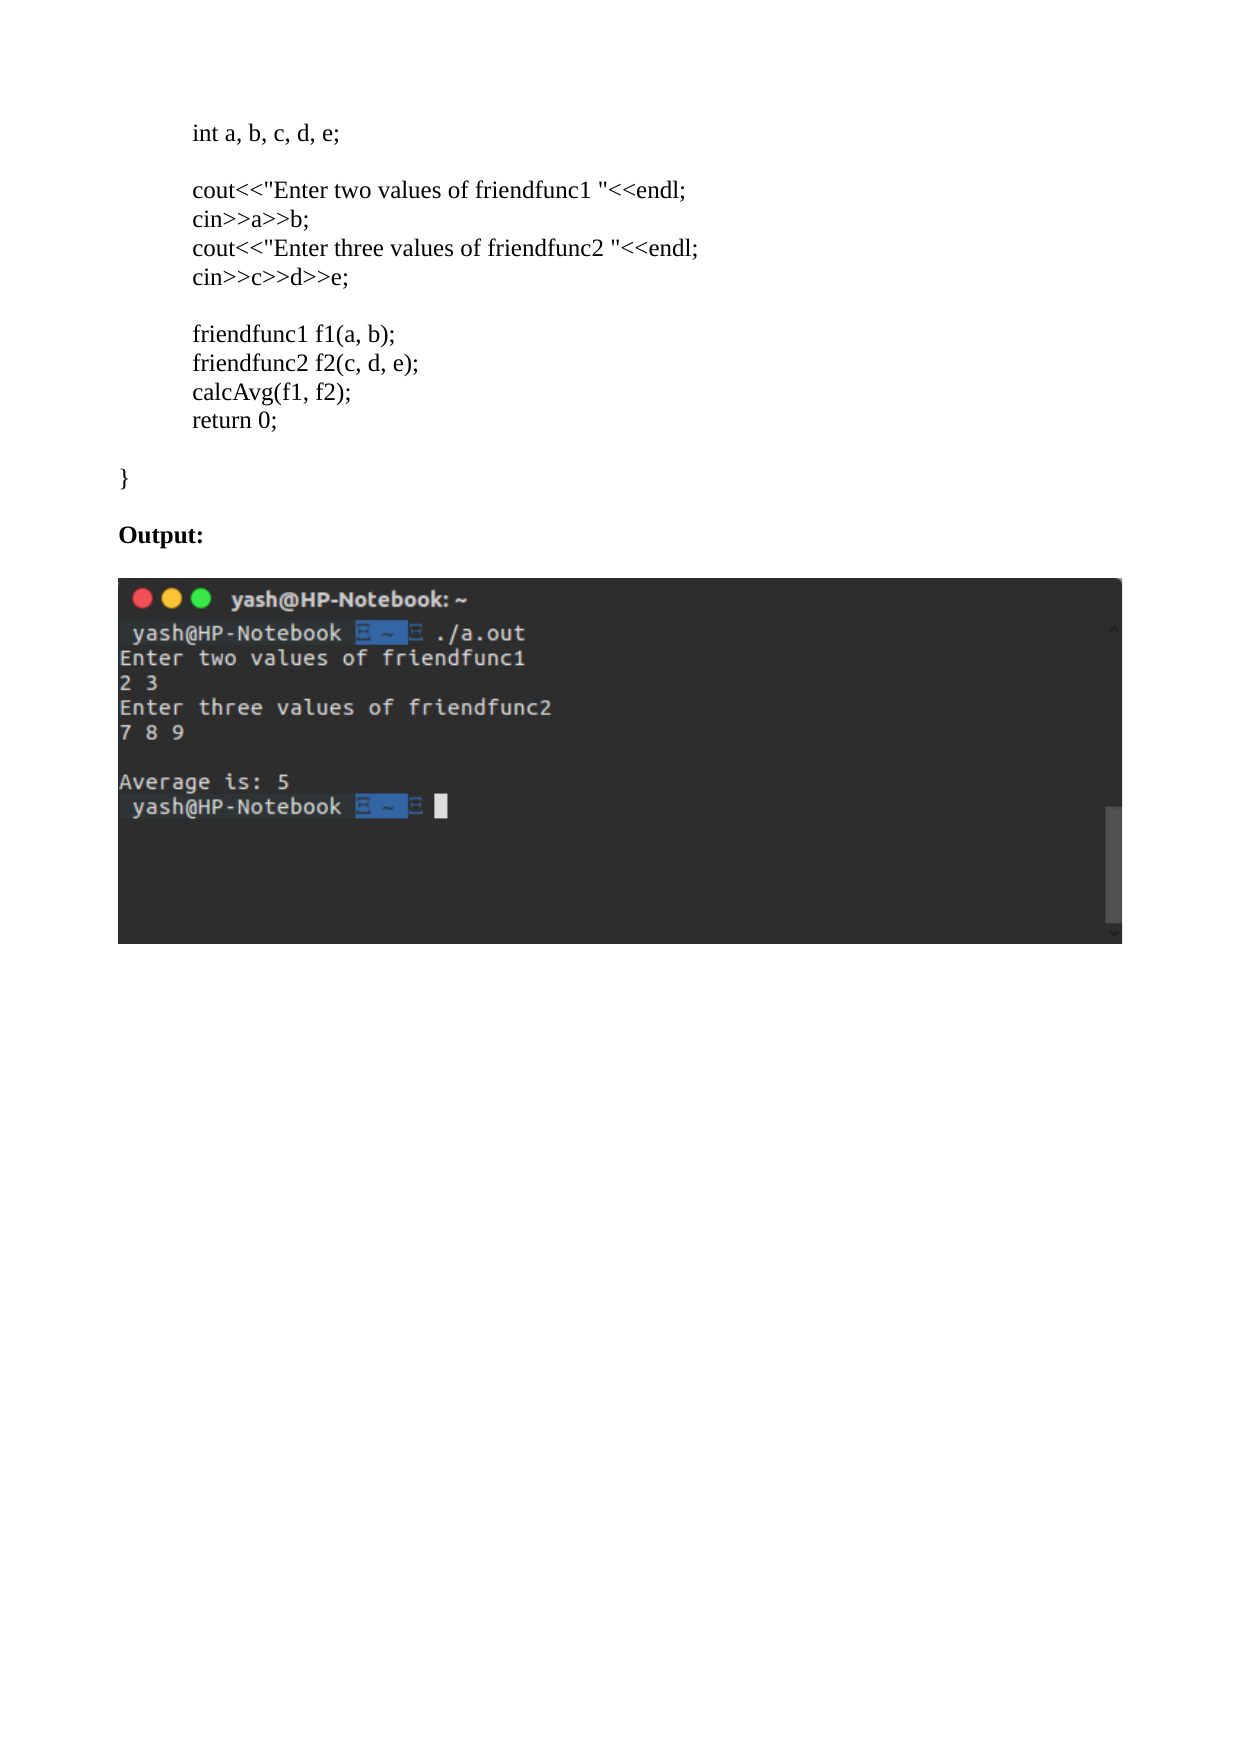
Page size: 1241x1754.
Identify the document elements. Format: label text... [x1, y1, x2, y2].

picture [118, 578, 1123, 944]
text friendfunc1 f1(a, b); [118, 319, 1122, 348]
text int a, b, c, d, e; [118, 118, 1122, 147]
text Output: [118, 521, 1122, 549]
text cin>>a>>b; [118, 204, 1122, 233]
text return 0; [118, 406, 1122, 434]
text cin>>c>>d>>e; [118, 262, 1122, 291]
text cout<<"Enter two values of friendfunc1 "<<endl; [118, 176, 1122, 204]
text } [118, 463, 1122, 492]
text friendfunc2 f2(c, d, e); [118, 348, 1122, 377]
text calcAvg(f1, f2); [118, 377, 1122, 406]
text cout<<"Enter three values of friendfunc2 "<<endl; [118, 233, 1122, 262]
